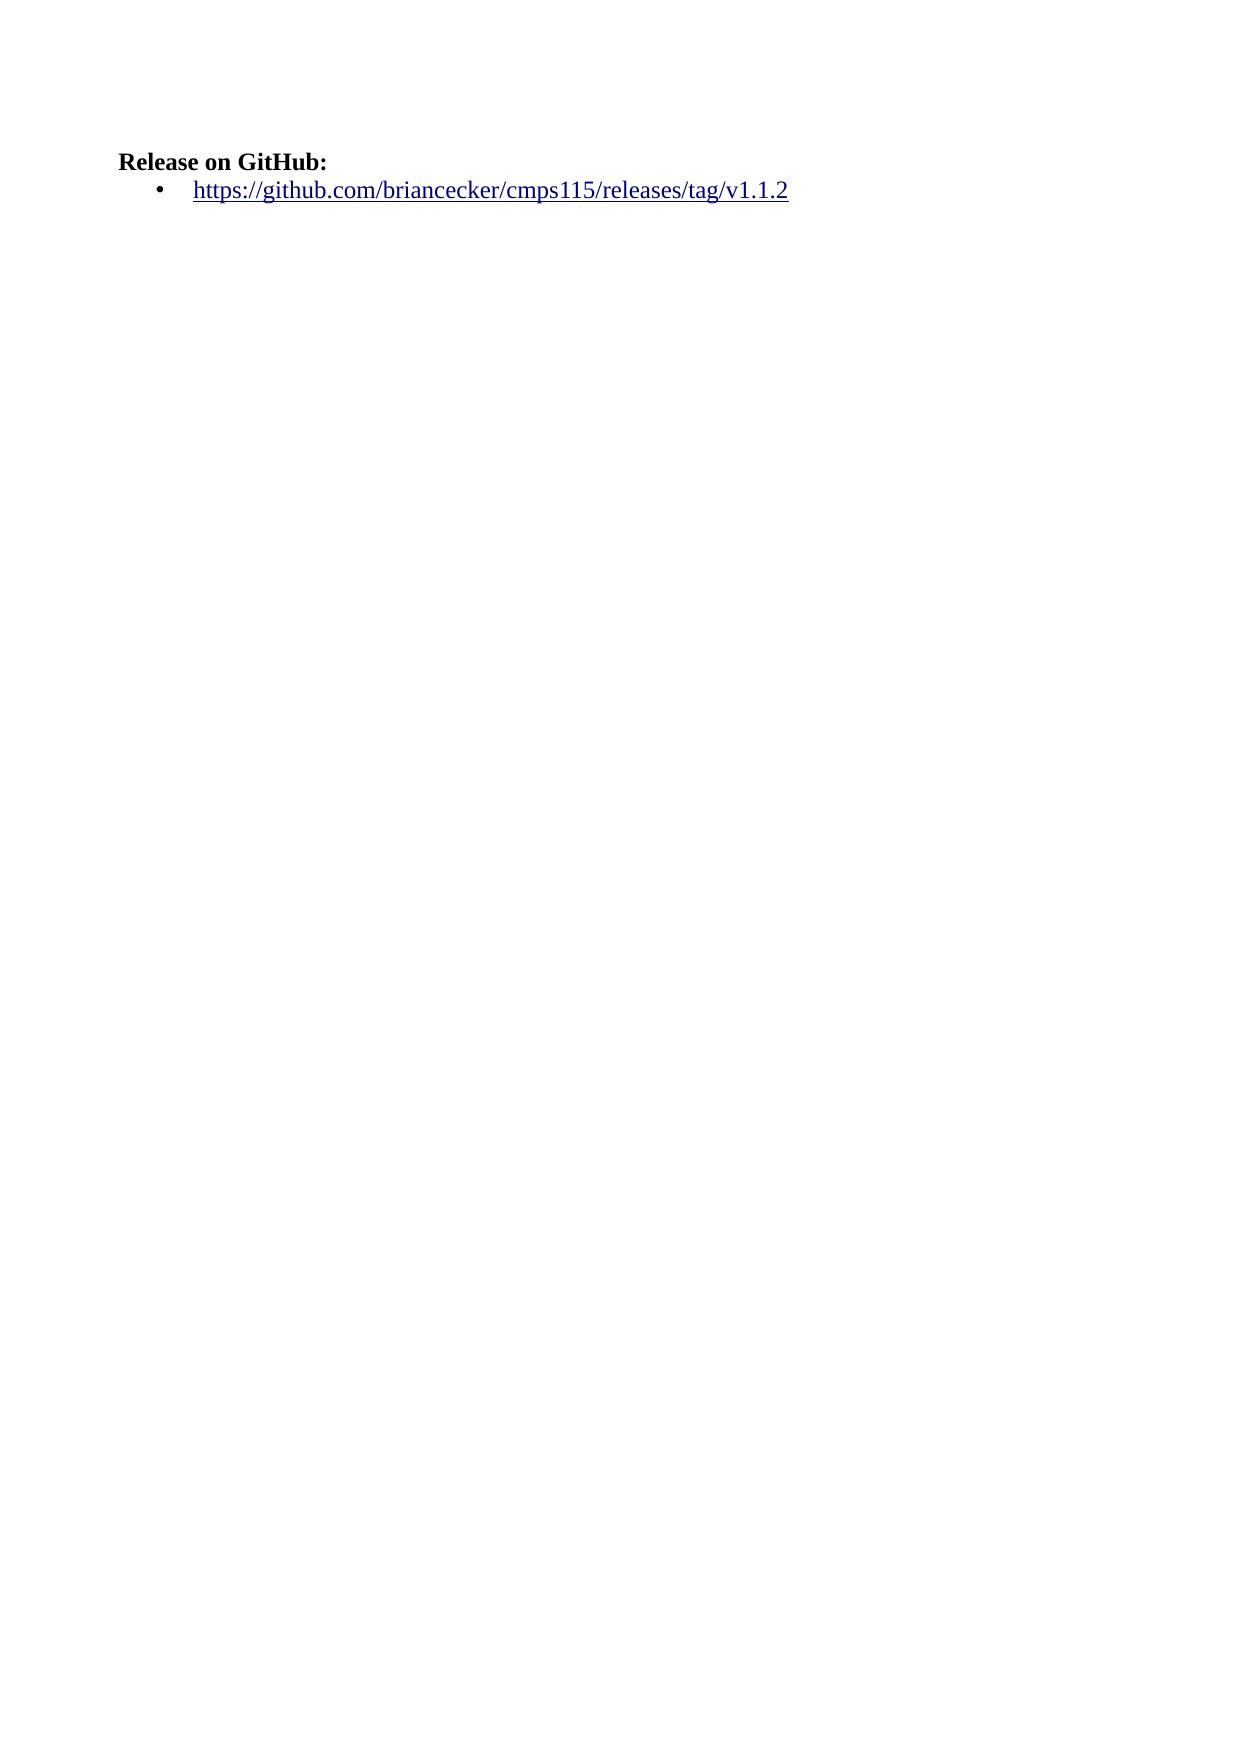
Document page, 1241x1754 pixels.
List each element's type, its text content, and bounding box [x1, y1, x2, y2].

text Release on GitHub: [118, 147, 1122, 176]
list https://github.com/briancecker/cmps115/releases/tag/v1.1.2 [156, 176, 1122, 204]
